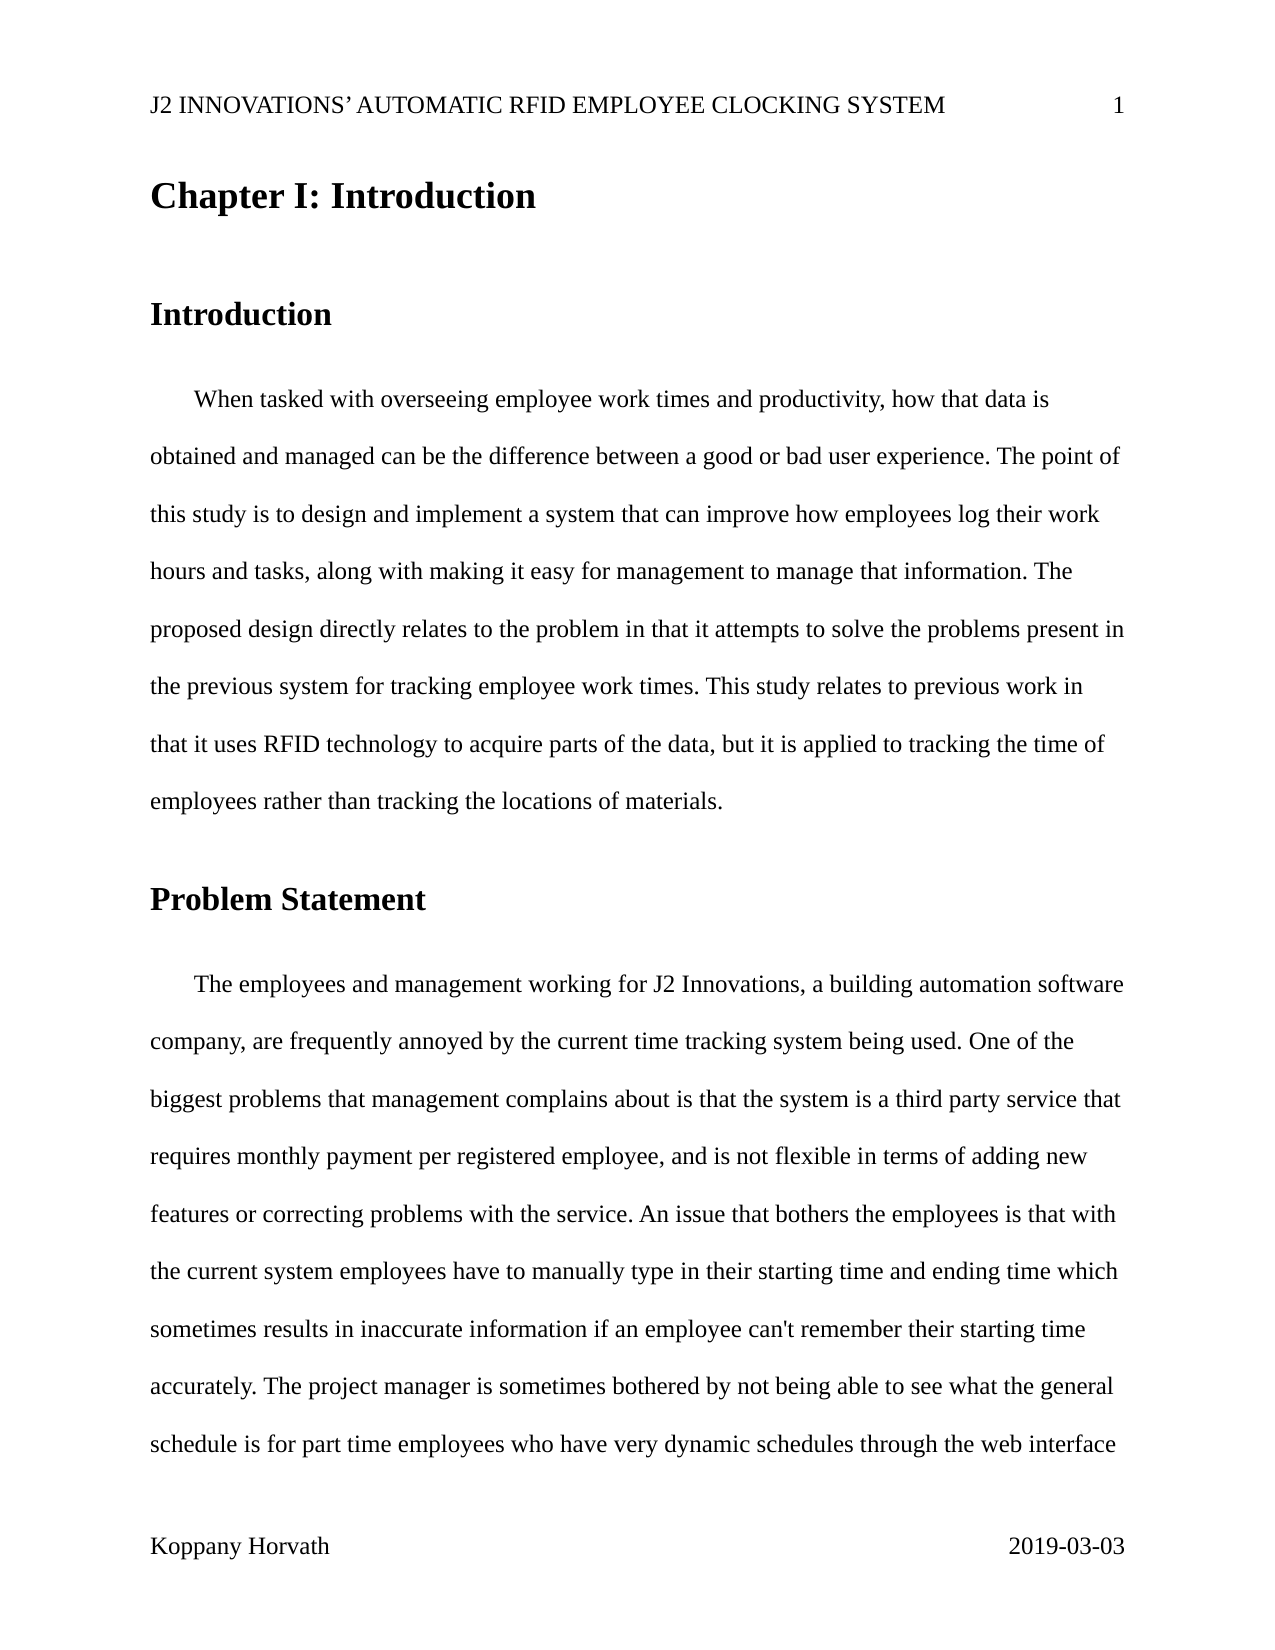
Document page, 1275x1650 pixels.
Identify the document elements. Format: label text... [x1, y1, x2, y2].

subtitle Chapter I: Introduction [150, 173, 1125, 217]
subtitle Introduction [150, 294, 1125, 332]
text When tasked with overseeing employee work times and productivity, how that data is obtained and managed can be the difference between a good or bad user experience. The point of this study is to design and implement a system that can improve how employees log their work hours and tasks, along with making it easy for management to manage that information. The proposed design directly relates to the problem in that it attempts to solve the problems present in the previous system for tracking employee work times. This study relates to previous work in that it uses RFID technology to acquire parts of the data, but it is applied to tracking the time of employees rather than tracking the locations of materials. [150, 384, 1125, 815]
text The employees and management working for J2 Innovations, a building automation software company, are frequently annoyed by the current time tracking system being used. One of the biggest problems that management complains about is that the system is a third party service that requires monthly payment per registered employee, and is not flexible in terms of adding new features or correcting problems with the service. An issue that bothers the employees is that with the current system employees have to manually type in their starting time and ending time which sometimes results in inaccurate information if an employee can't remember their starting time accurately. The project manager is sometimes bothered by not being able to see what the general schedule is for part time employees who have very dynamic schedules through the web interface [150, 969, 1125, 1458]
subtitle Problem Statement [150, 879, 1125, 918]
